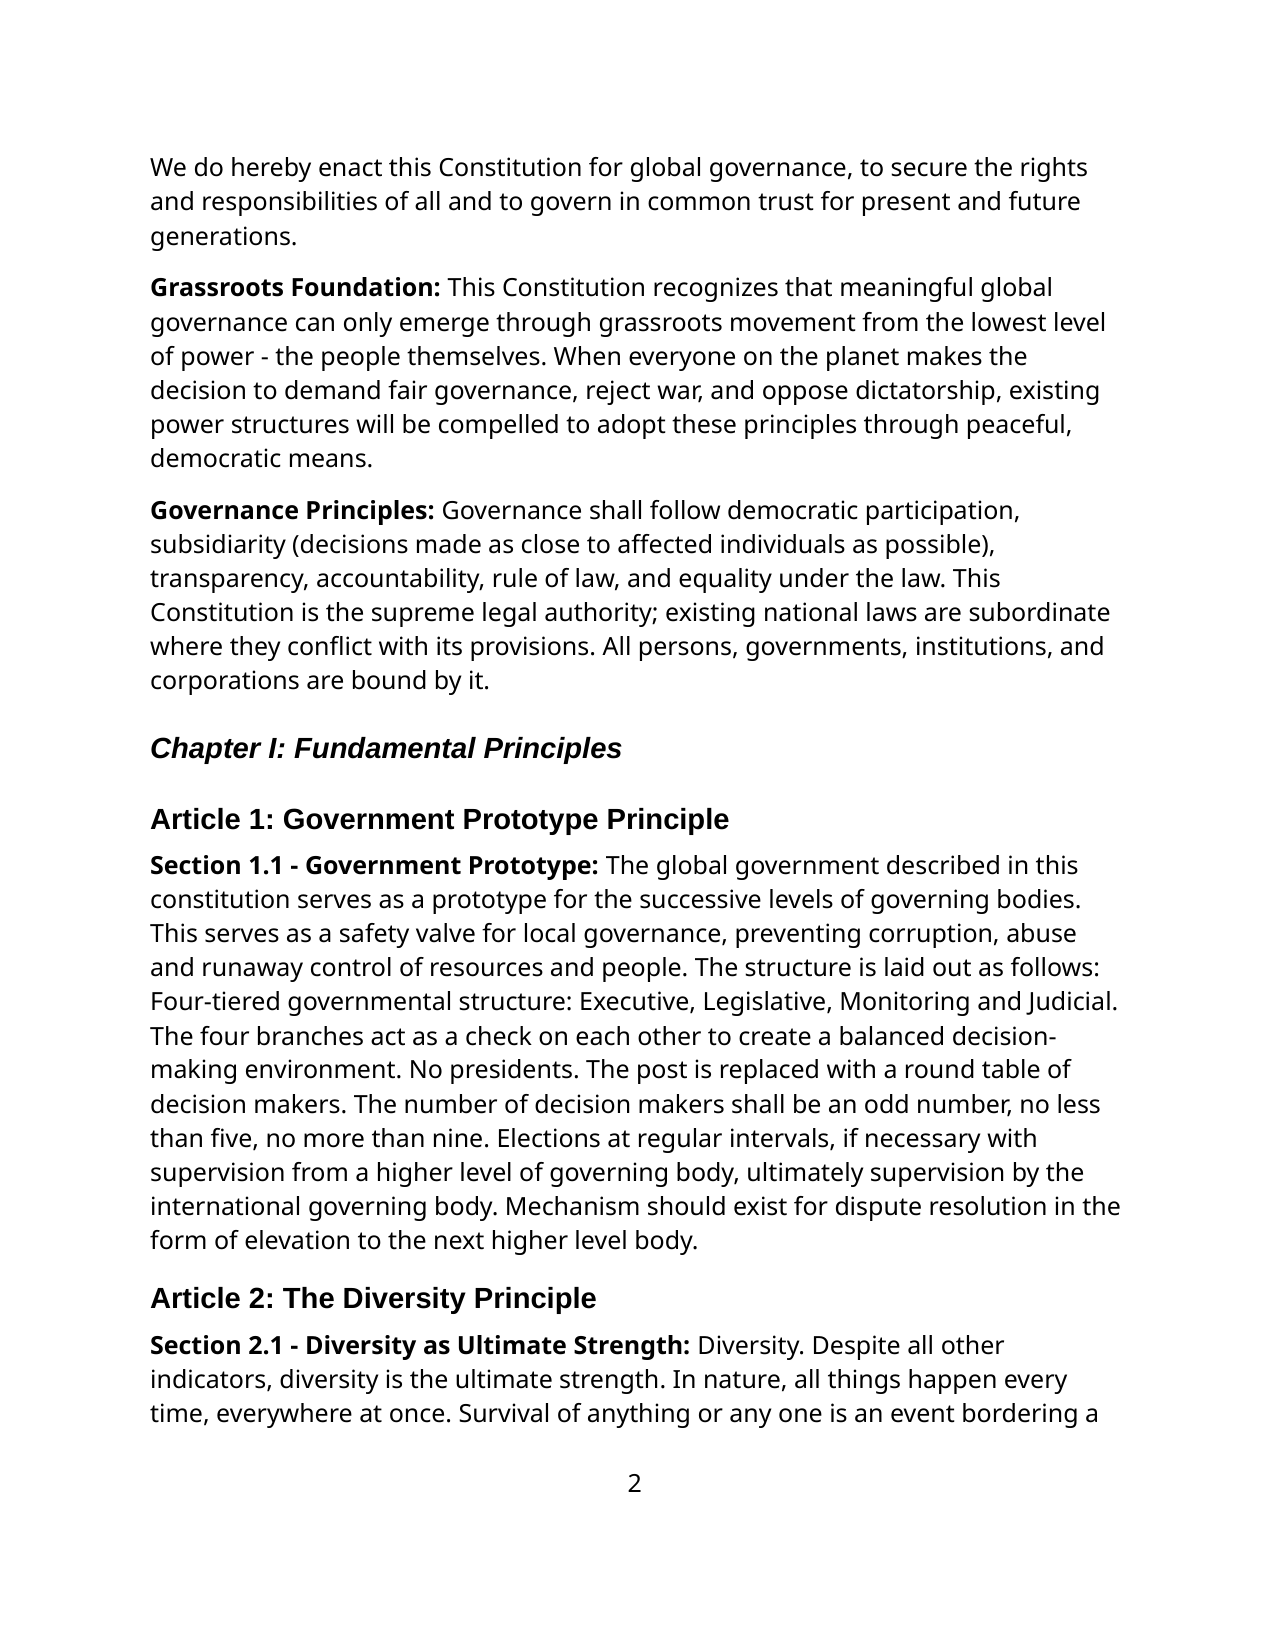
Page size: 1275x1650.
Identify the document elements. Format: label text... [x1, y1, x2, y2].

text Grassroots Foundation: This Constitution recognizes that meaningful global governance can only emerge through grassroots movement from the lowest level of power - the people themselves. When everyone on the planet makes the decision to demand fair governance, reject war, and oppose dictatorship, existing power structures will be compelled to adopt these principles through peaceful, democratic means. [150, 270, 1125, 474]
text We do hereby enact this Constitution for global governance, to secure the rights and responsibilities of all and to govern in common trust for present and future generations. [150, 150, 1125, 252]
text Governance Principles: Governance shall follow democratic participation, subsidiarity (decisions made as close to affected individuals as possible), transparency, accountability, rule of law, and equality under the law. This Constitution is the supreme legal authority; existing national laws are subordinate where they conflict with its provisions. All persons, governments, institutions, and corporations are bound by it. [150, 492, 1125, 697]
text Section 2.1 - Diversity as Ultimate Strength: Diversity. Despite all other indicators, diversity is the ultimate strength. In nature, all things happen every time, everywhere at once. Survival of anything or any one is an event bordering a [150, 1328, 1125, 1430]
subtitle Article 1: Government Prototype Principle [150, 802, 1125, 835]
subtitle Chapter I: Fundamental Principles [150, 731, 1125, 764]
subtitle Article 2: The Diversity Principle [150, 1282, 1125, 1315]
text Section 1.1 - Government Prototype: The global government described in this constitution serves as a prototype for the successive levels of governing bodies. This serves as a safety valve for local governance, preventing corruption, abuse and runaway control of resources and people. The structure is laid out as follows: Four-tiered governmental structure: Executive, Legislative, Monitoring and Judicial. The four branches act as a check on each other to create a balanced decision-making environment. No presidents. The post is replaced with a round table of decision makers. The number of decision makers shall be an odd number, no less than five, no more than nine. Elections at regular intervals, if necessary with supervision from a higher level of governing body, ultimately supervision by the international governing body. Mechanism should exist for dispute resolution in the form of elevation to the next higher level body. [150, 848, 1125, 1257]
